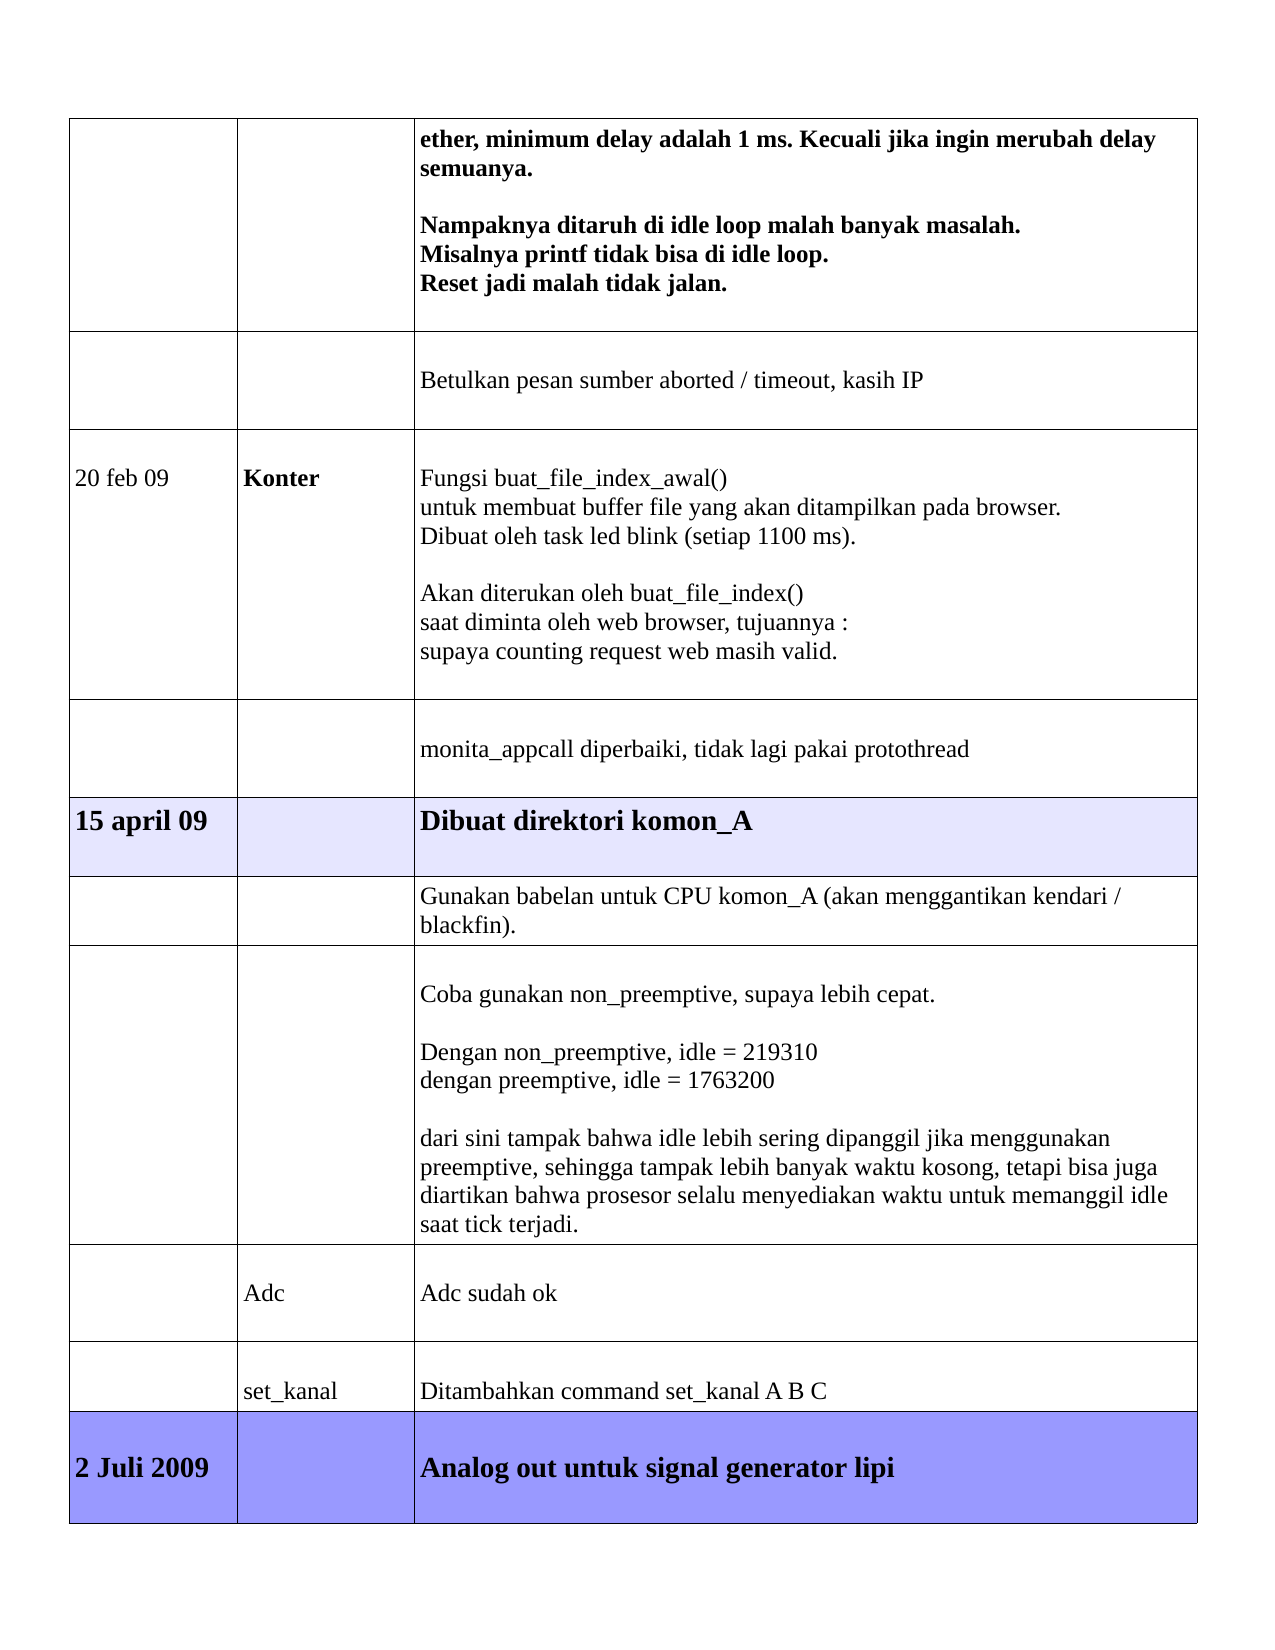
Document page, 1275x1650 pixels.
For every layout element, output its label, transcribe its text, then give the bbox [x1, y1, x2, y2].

table_cell [238, 700, 414, 797]
table_cell Analog out untuk signal generator lipi [415, 1412, 1197, 1523]
table_cell [70, 1342, 237, 1411]
table_cell monita_appcall diperbaiki, tidak lagi pakai protothread [415, 700, 1197, 797]
table_cell [70, 877, 237, 944]
table_cell [238, 946, 414, 1244]
table_cell [70, 946, 237, 1244]
table_cell Konter [238, 430, 414, 699]
table_cell [238, 119, 414, 331]
table_cell [238, 1412, 414, 1523]
table_cell Gunakan babelan untuk CPU komon_A (akan menggantikan kendari / blackfin). [415, 877, 1197, 944]
table_cell 15 april 09 [70, 798, 237, 876]
table_cell Ditambahkan command set_kanal A B C [415, 1342, 1197, 1411]
table_cell [238, 877, 414, 944]
table_cell Adc sudah ok [415, 1245, 1197, 1341]
table_cell [70, 700, 237, 797]
table_cell Fungsi buat_file_index_awal() untuk membuat buffer file yang akan ditampilkan pada browser. Dibuat oleh task led blink (setiap 1100 ms). Akan diterukan oleh buat_file_index() saat diminta oleh web browser, tujuannya : supaya counting request web masih valid. [415, 430, 1197, 699]
table_cell [238, 332, 414, 429]
table_cell ether, minimum delay adalah 1 ms. Kecuali jika ingin merubah delay semuanya. Nampaknya ditaruh di idle loop malah banyak masalah. Misalnya printf tidak bisa di idle loop. Reset jadi malah tidak jalan. [415, 119, 1197, 331]
table_cell Adc [238, 1245, 414, 1341]
table_cell 2 Juli 2009 [70, 1412, 237, 1523]
table_cell Coba gunakan non_preemptive, supaya lebih cepat. Dengan non_preemptive, idle = 219310 dengan preemptive, idle = 1763200 dari sini tampak bahwa idle lebih sering dipanggil jika menggunakan preemptive, sehingga tampak lebih banyak waktu kosong, tetapi bisa juga diartikan bahwa prosesor selalu menyediakan waktu untuk memanggil idle saat tick terjadi. [415, 946, 1197, 1244]
table_cell [238, 798, 414, 876]
table_cell set_kanal [238, 1342, 414, 1411]
table_cell [70, 332, 237, 429]
table_cell [70, 1245, 237, 1341]
table_cell [70, 119, 237, 331]
table_cell Betulkan pesan sumber aborted / timeout, kasih IP [415, 332, 1197, 429]
table_cell Dibuat direktori komon_A [415, 798, 1197, 876]
table_cell 20 feb 09 [70, 430, 237, 699]
